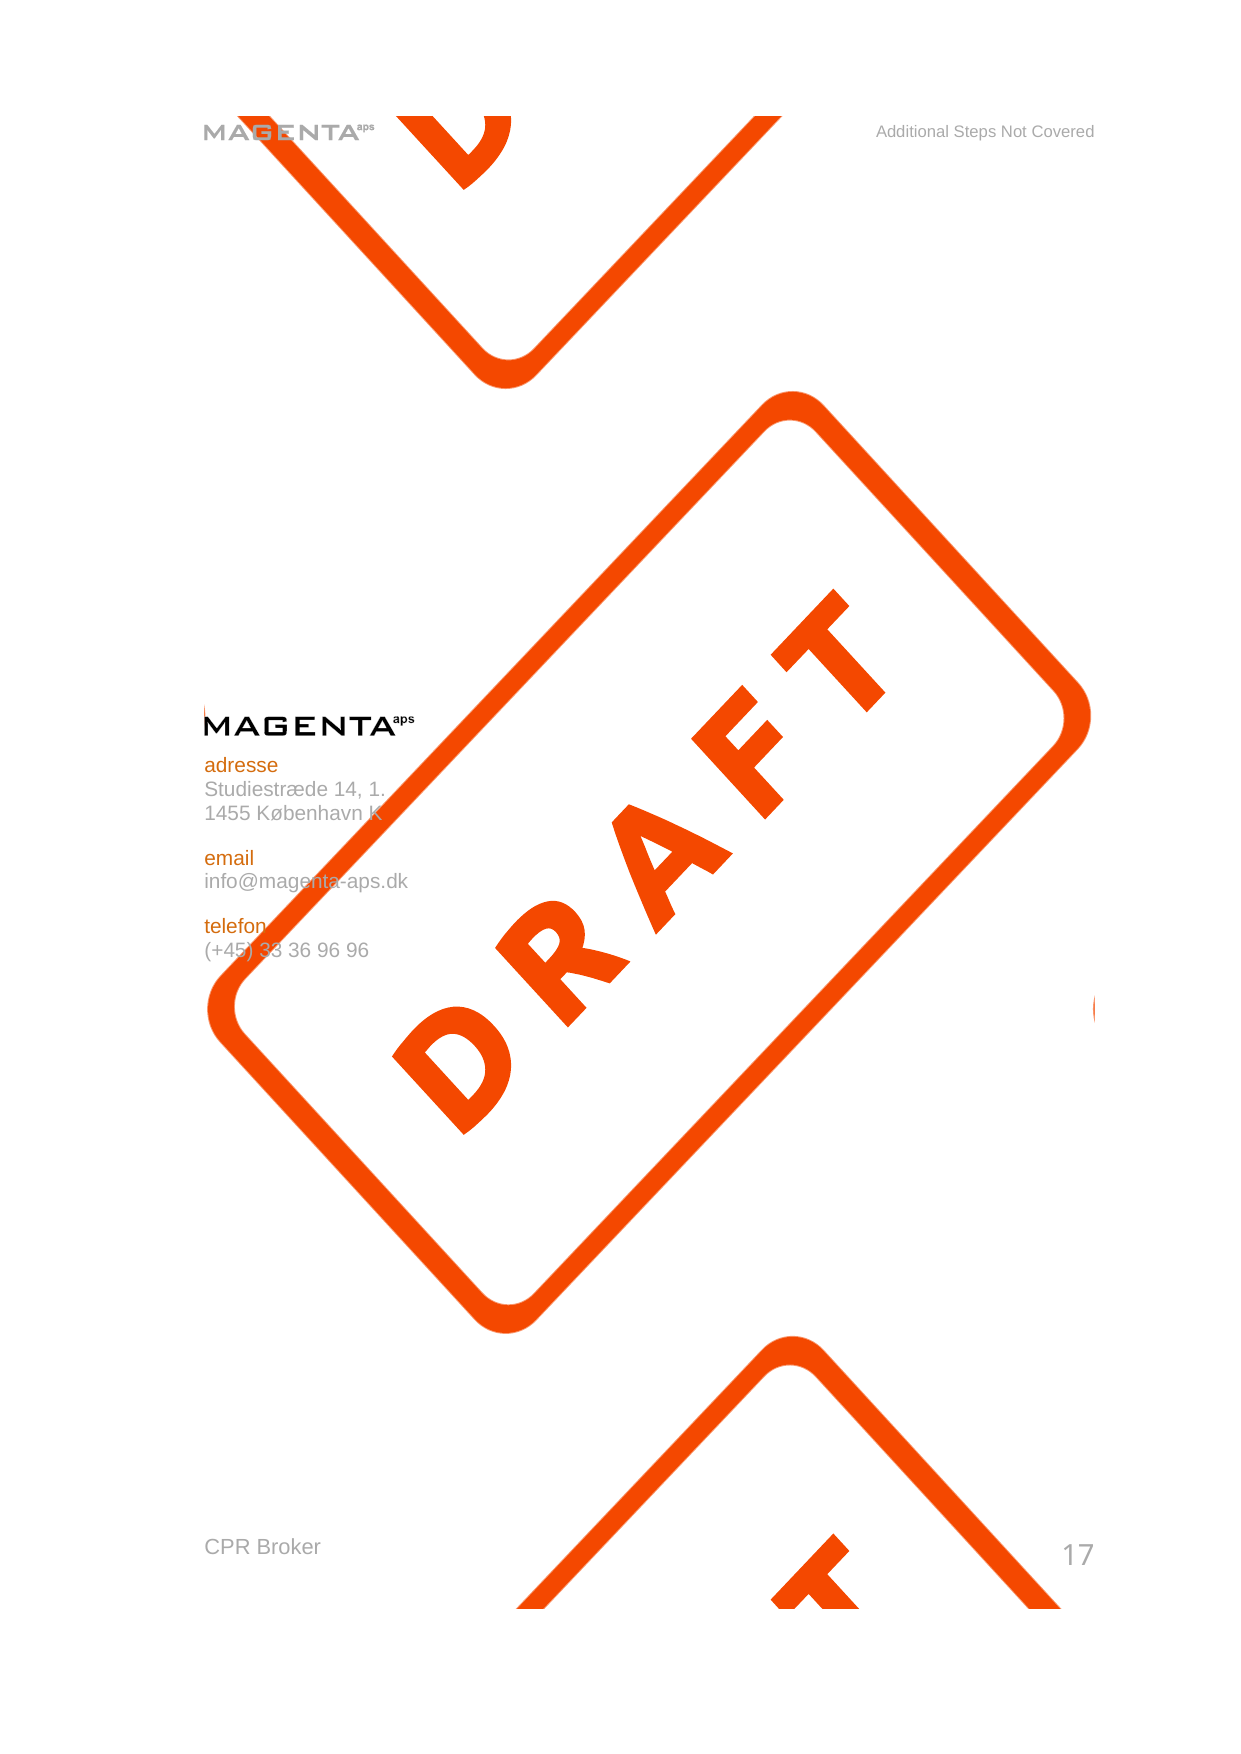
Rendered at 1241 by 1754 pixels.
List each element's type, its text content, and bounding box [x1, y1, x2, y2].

text email info@magenta-aps.dk [204, 845, 1094, 893]
text adresse Studiestræde 14, 1. 1455 København K [204, 753, 1094, 824]
text telefon (+45) 33 36 96 96 [204, 914, 1094, 962]
